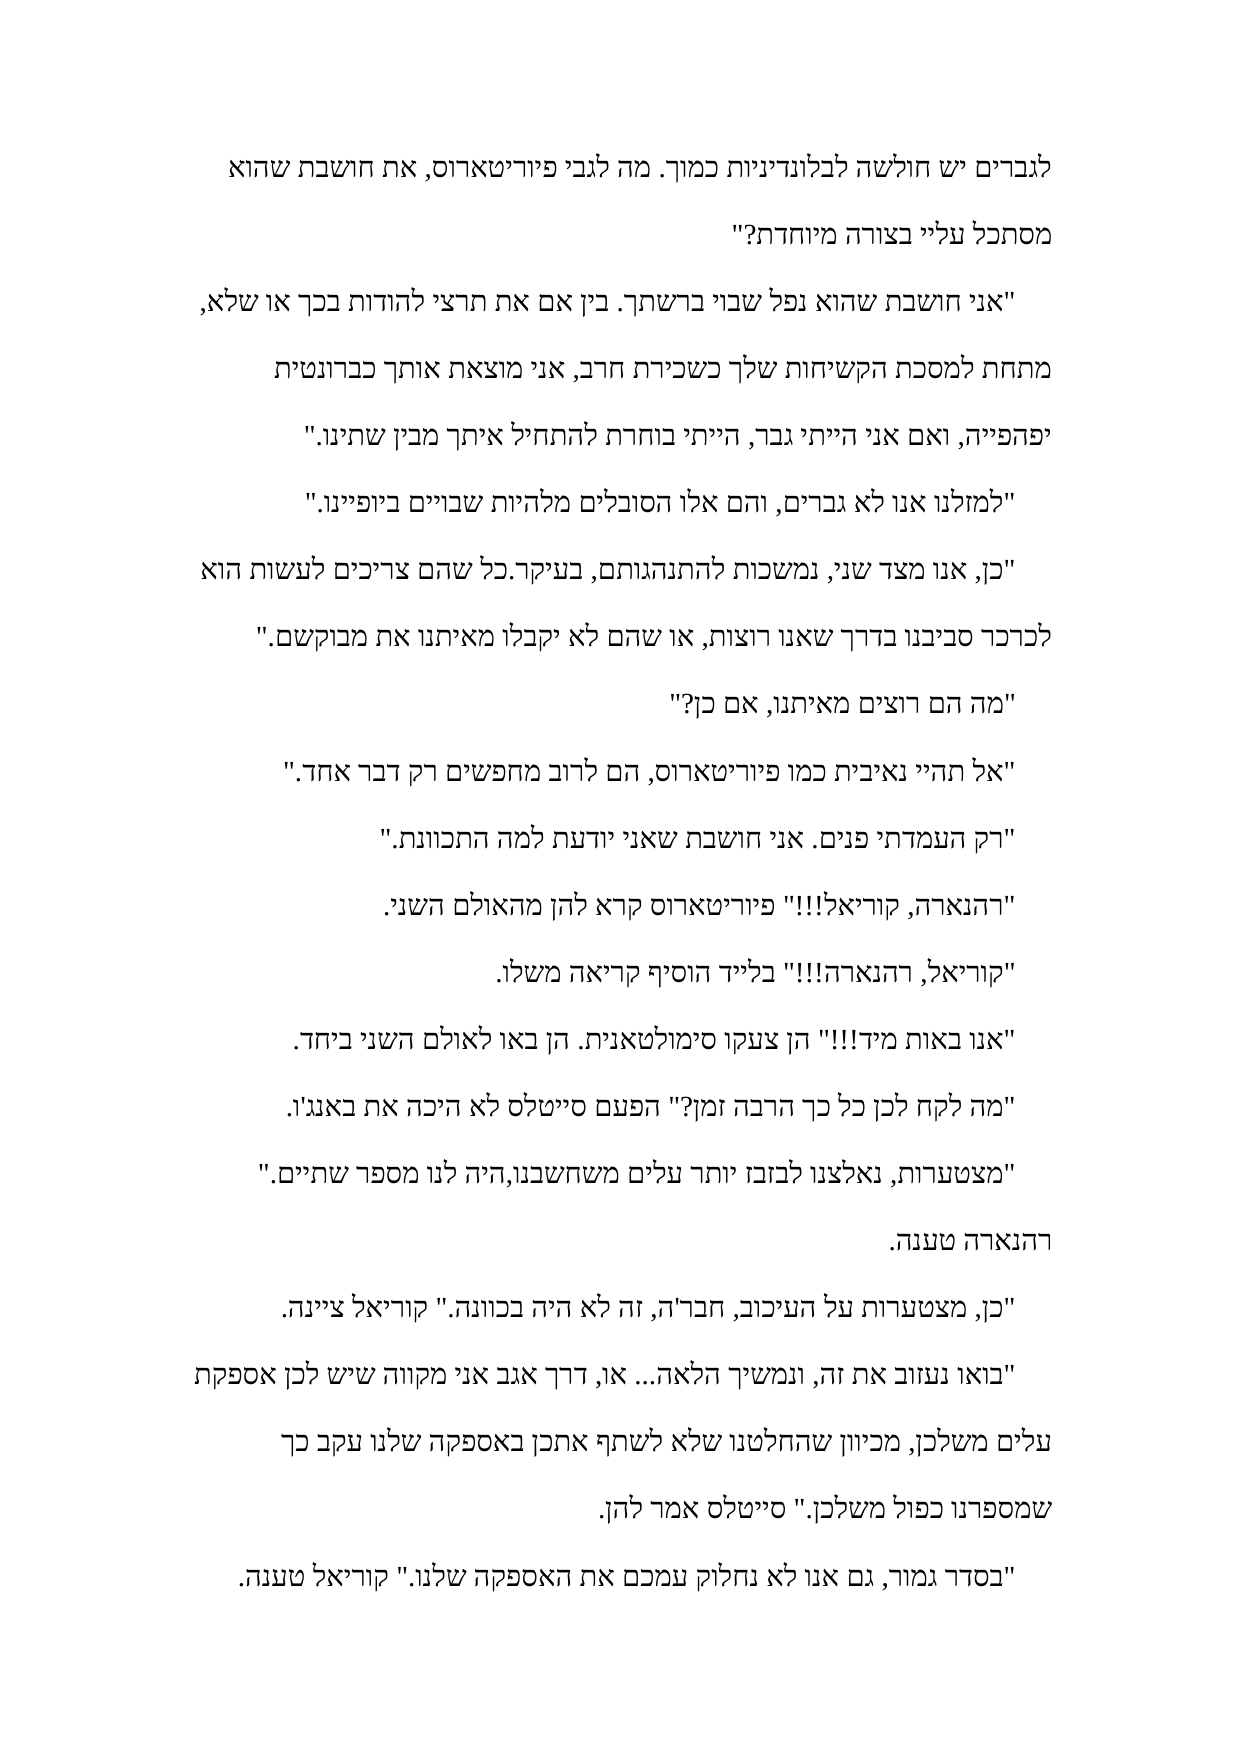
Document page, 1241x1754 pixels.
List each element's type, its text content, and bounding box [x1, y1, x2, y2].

text "כן, מצטערות על העיכוב, חבר'ה, זה לא היה בכוונה." קוריאל ציינה. [187, 1290, 1053, 1324]
text "כן, אנו מצד שני, נמשכות להתנהגותם, בעיקר.כל שהם צריכים לעשות הוא לכרכר סביבנו בדרך שאנו רוצות, או שהם לא יקבלו מאיתנו את מבוקשם." [187, 552, 1053, 653]
text "מה לקח לכן כל כך הרבה זמן?" הפעם סייטלס לא היכה את באנג'ו. [187, 1089, 1053, 1123]
text "אני חושבת שהוא נפל שבוי ברשתך. בין אם את תרצי להודות בכך או שלא, מתחת למסכת הקשיחות שלך כשכירת חרב, אני מוצאת אותך כברונטית יפהפייה, ואם אני הייתי גבר, הייתי בוחרת להתחיל איתך מבין שתינו." [187, 284, 1053, 452]
text "קוריאל, רהנארה!!!" בלייד הוסיף קריאה משלו. [187, 955, 1053, 988]
text "רק העמדתי פנים. אני חושבת שאני יודעת למה התכוונת." [187, 821, 1053, 854]
text "בואו נעזוב את זה, ונמשיך הלאה... או, דרך אגב אני מקווה שיש לכן אספקת עלים משלכן, מכיוון שהחלטנו שלא לשתף אתכן באספקה שלנו עקב כך שמספרנו כפול משלכן." סייטלס אמר להן. [187, 1357, 1053, 1525]
text "אל תהיי נאיבית כמו פיוריטארוס, הם לרוב מחפשים רק דבר אחד." [187, 754, 1053, 787]
text "אנו באות מיד!!!" הן צעקו סימולטאנית. הן באו לאולם השני ביחד. [187, 1022, 1053, 1056]
text "מה הם רוצים מאיתנו, אם כן?" [187, 687, 1053, 720]
text "למזלנו אנו לא גברים, והם אלו הסובלים מלהיות שבויים ביופיינו." [187, 485, 1053, 519]
text לגברים יש חולשה לבלונדיניות כמוך. מה לגבי פיוריטארוס, את חושבת שהוא מסתכל עליי בצורה מיוחדת?" [187, 150, 1053, 251]
text "רהנארה, קוריאל!!!" פיוריטארוס קרא להן מהאולם השני. [187, 888, 1053, 921]
text "מצטערות, נאלצנו לבזבז יותר עלים משחשבנו,היה לנו מספר שתיים." רהנארה טענה. [187, 1156, 1053, 1257]
text "בסדר גמור, גם אנו לא נחלוק עמכם את האספקה שלנו." קוריאל טענה. [187, 1559, 1053, 1592]
